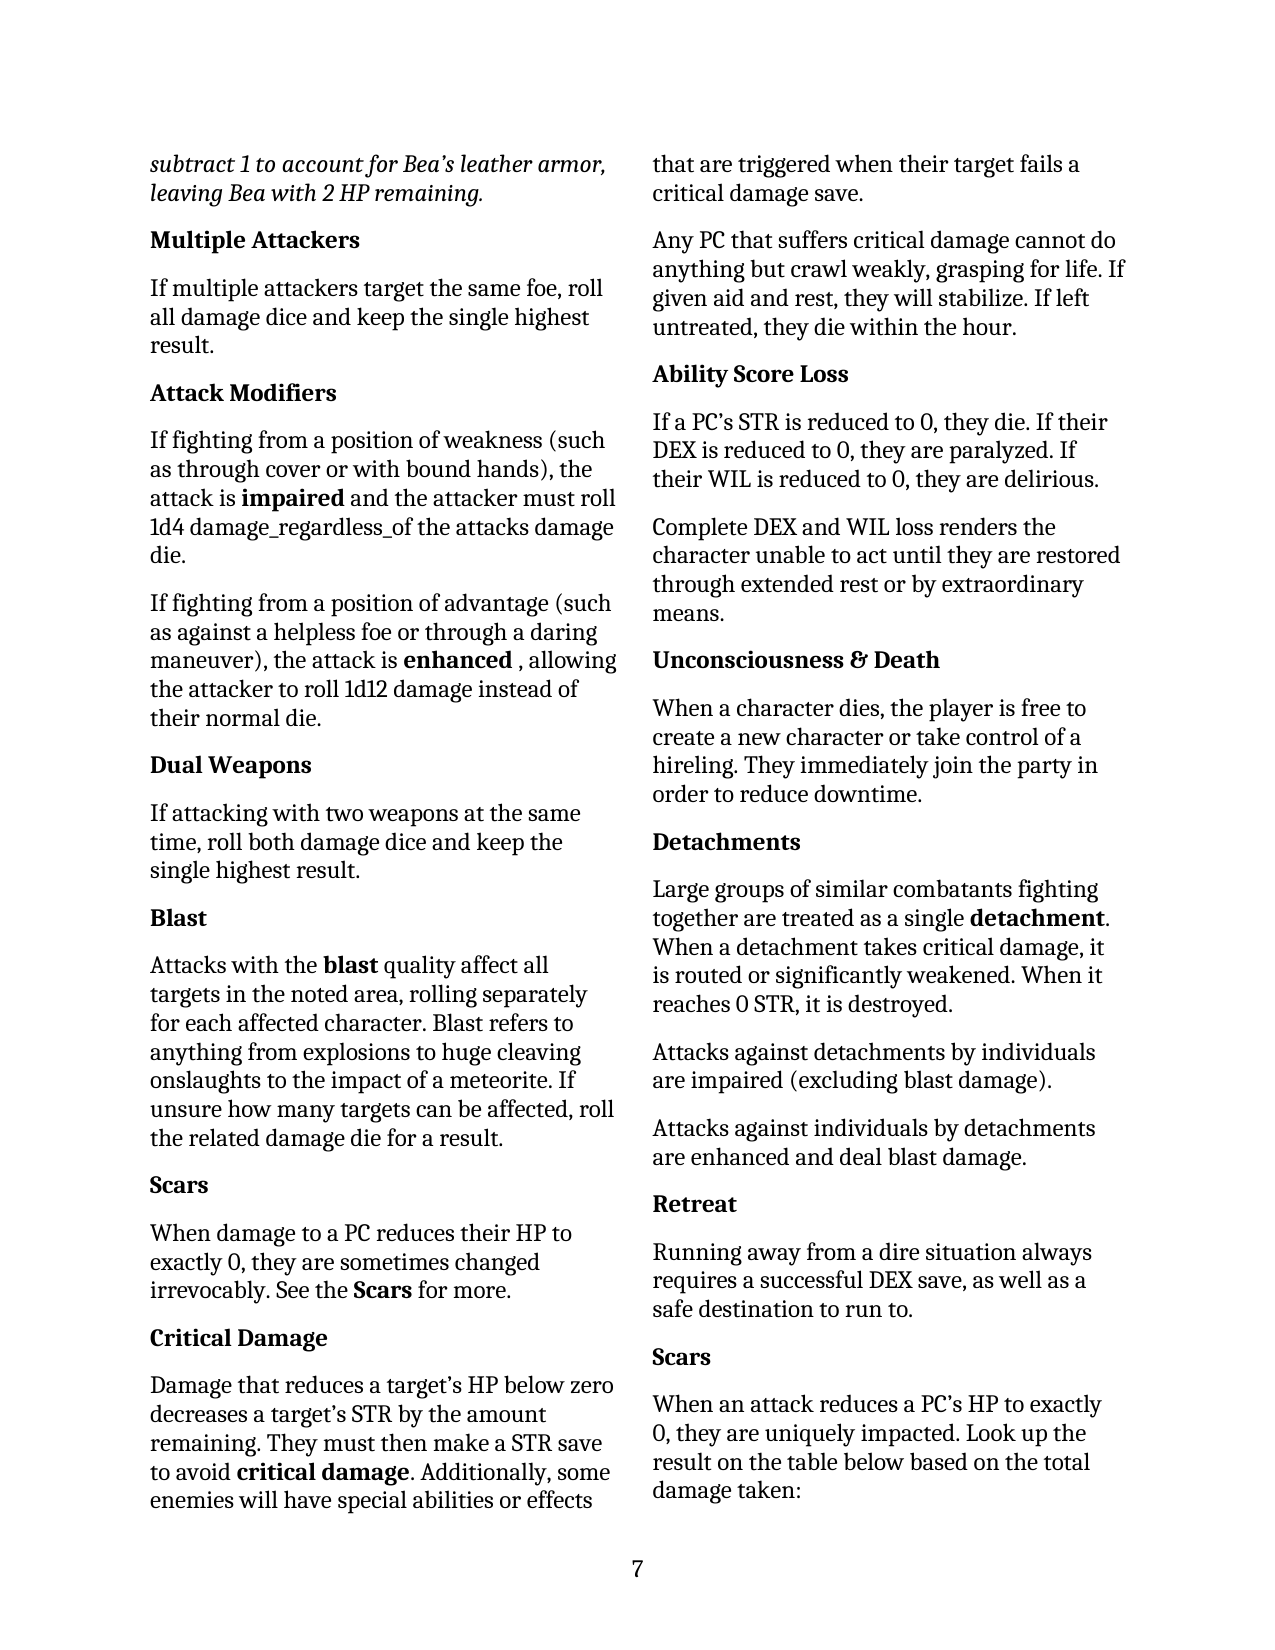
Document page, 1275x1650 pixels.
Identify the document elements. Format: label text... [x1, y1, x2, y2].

text If a PC’s STR is reduced to 0, they die. If their DEX is reduced to 0, they are paralyzed. If their WIL is reduced to 0, they are delirious. [652, 407, 1125, 494]
text Any PC that suffers critical damage cannot do anything but crawl weakly, grasping for life. If given aid and rest, they will stabilize. If left untreated, they die within the hour. [652, 226, 1125, 341]
text Critical Damage [150, 1324, 622, 1352]
text Attack Modifiers [150, 379, 622, 407]
text If multiple attackers target the same foe, roll all damage dice and keep the single highest result. [150, 274, 622, 360]
text Ability Score Loss [652, 360, 1125, 389]
text Running away from a dire situation always requires a successful DEX save, as well as a safe destination to run to. [652, 1237, 1125, 1324]
text Damage that reduces a target’s HP below zero decreases a target’s STR by the amount remaining. They must then make a STR save to avoid critical damage. Additionally, some enemies will have special abilities or effects [150, 1371, 622, 1515]
text When damage to a PC reduces their HP to exactly 0, they are sometimes changed irrevocably. See the Scars for more. [150, 1219, 622, 1305]
text Dual Weapons [150, 751, 622, 780]
text When an attack reduces a PC’s HP to exactly 0, they are uniquely impacted. Look up the result on the table below based on the total damage taken: [652, 1390, 1125, 1505]
text Scars [652, 1342, 1125, 1371]
text Scars [150, 1171, 622, 1200]
text that are triggered when their target fails a critical damage save. [652, 150, 1125, 207]
text Large groups of similar combatants fighting together are treated as a single detachment. When a detachment takes critical damage, it is routed or significantly weakened. When it reaches 0 STR, it is destroyed. [652, 875, 1125, 1019]
text Multiple Attackers [150, 226, 622, 255]
text Detachments [652, 827, 1125, 856]
text Attacks against detachments by individuals are impaired (excluding blast damage). [652, 1037, 1125, 1095]
text If attacking with two weapons at the same time, roll both damage dice and keep the single highest result. [150, 799, 622, 885]
text Attacks against individuals by detachments are enhanced and deal blast damage. [652, 1114, 1125, 1171]
text When a character dies, the player is free to create a new character or take control of a hireling. They immediately join the party in order to reduce downtime. [652, 694, 1125, 809]
text Retreat [652, 1190, 1125, 1219]
text If fighting from a position of advantage (such as against a helpless foe or through a daring maneuver), the attack is enhanced , allowing the attacker to roll 1d12 damage instead of their normal die. [150, 589, 622, 732]
text Complete DEX and WIL loss renders the character unable to act until they are restored through extended rest or by extraordinary means. [652, 512, 1125, 627]
text Unconsciousness & Death [652, 646, 1125, 675]
text Blast [150, 904, 622, 932]
text If fighting from a position of weakness (such as through cover or with bound hands), the attack is impaired and the attacker must roll 1d4 damage_regardless_of the attacks damage die. [150, 426, 622, 570]
text subtract 1 to account for Bea’s leather armor, leaving Bea with 2 HP remaining. [150, 150, 622, 207]
text Attacks with the blast quality affect all targets in the noted area, rolling separately for each affected character. Blast refers to anything from explosions to huge cleaving onslaughts to the impact of a meteorite. If unsure how many targets can be affected, roll the related damage die for a result. [150, 951, 622, 1152]
